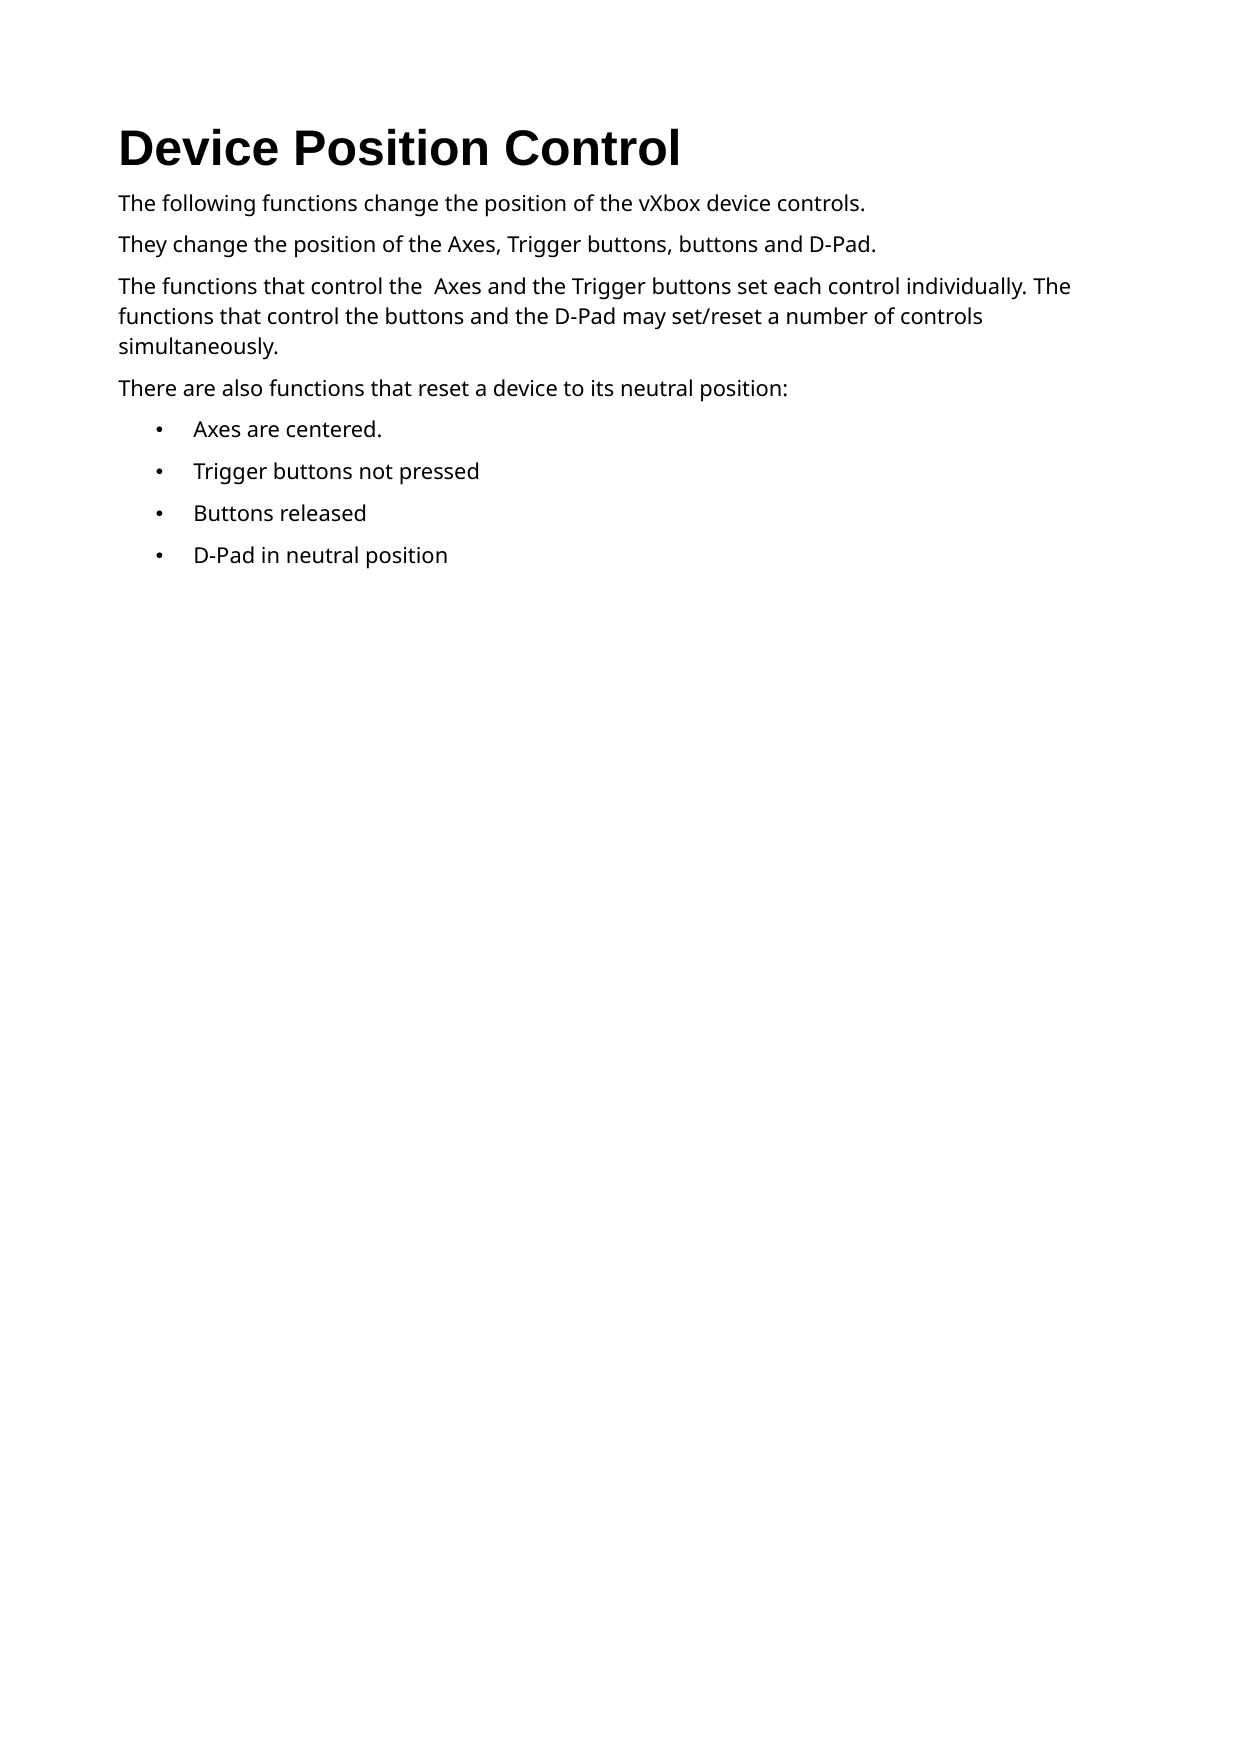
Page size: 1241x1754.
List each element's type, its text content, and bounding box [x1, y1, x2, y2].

list Trigger buttons not pressed [156, 456, 1122, 486]
list Buttons released [156, 498, 1122, 528]
list D-Pad in neutral position [156, 539, 1122, 569]
text There are also functions that reset a device to its neutral position: [118, 372, 1122, 402]
subtitle Device Position Control [118, 118, 1122, 176]
text They change the position of the Axes, Trigger buttons, buttons and D-Pad. [118, 229, 1122, 259]
text The following functions change the position of the vXbox device controls. [118, 188, 1122, 217]
text The functions that control the Axes and the Trigger buttons set each control individually. The functions that control the buttons and the D-Pad may set/reset a number of controls simultaneously. [118, 271, 1122, 361]
list Axes are centered. [156, 414, 1122, 444]
